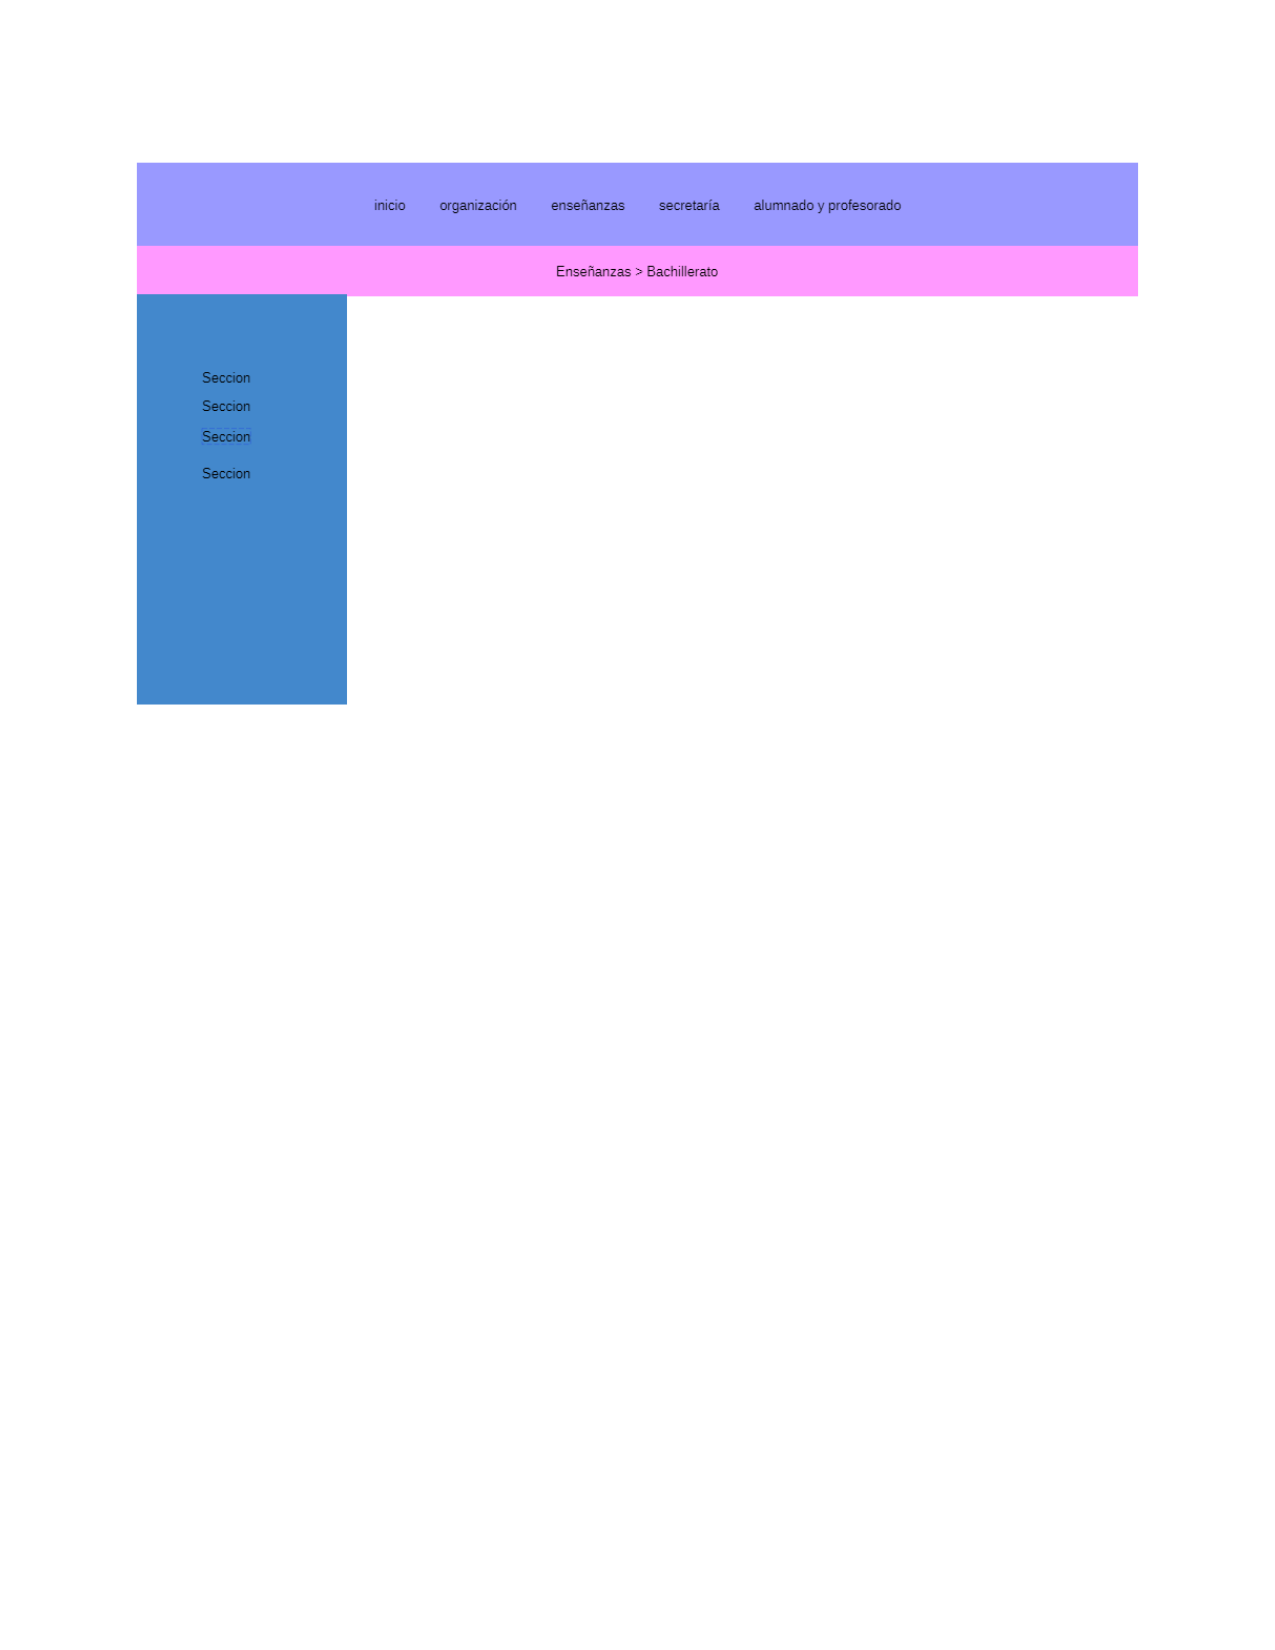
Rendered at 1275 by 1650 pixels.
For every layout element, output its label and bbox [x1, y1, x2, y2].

picture [118, 148, 1157, 734]
